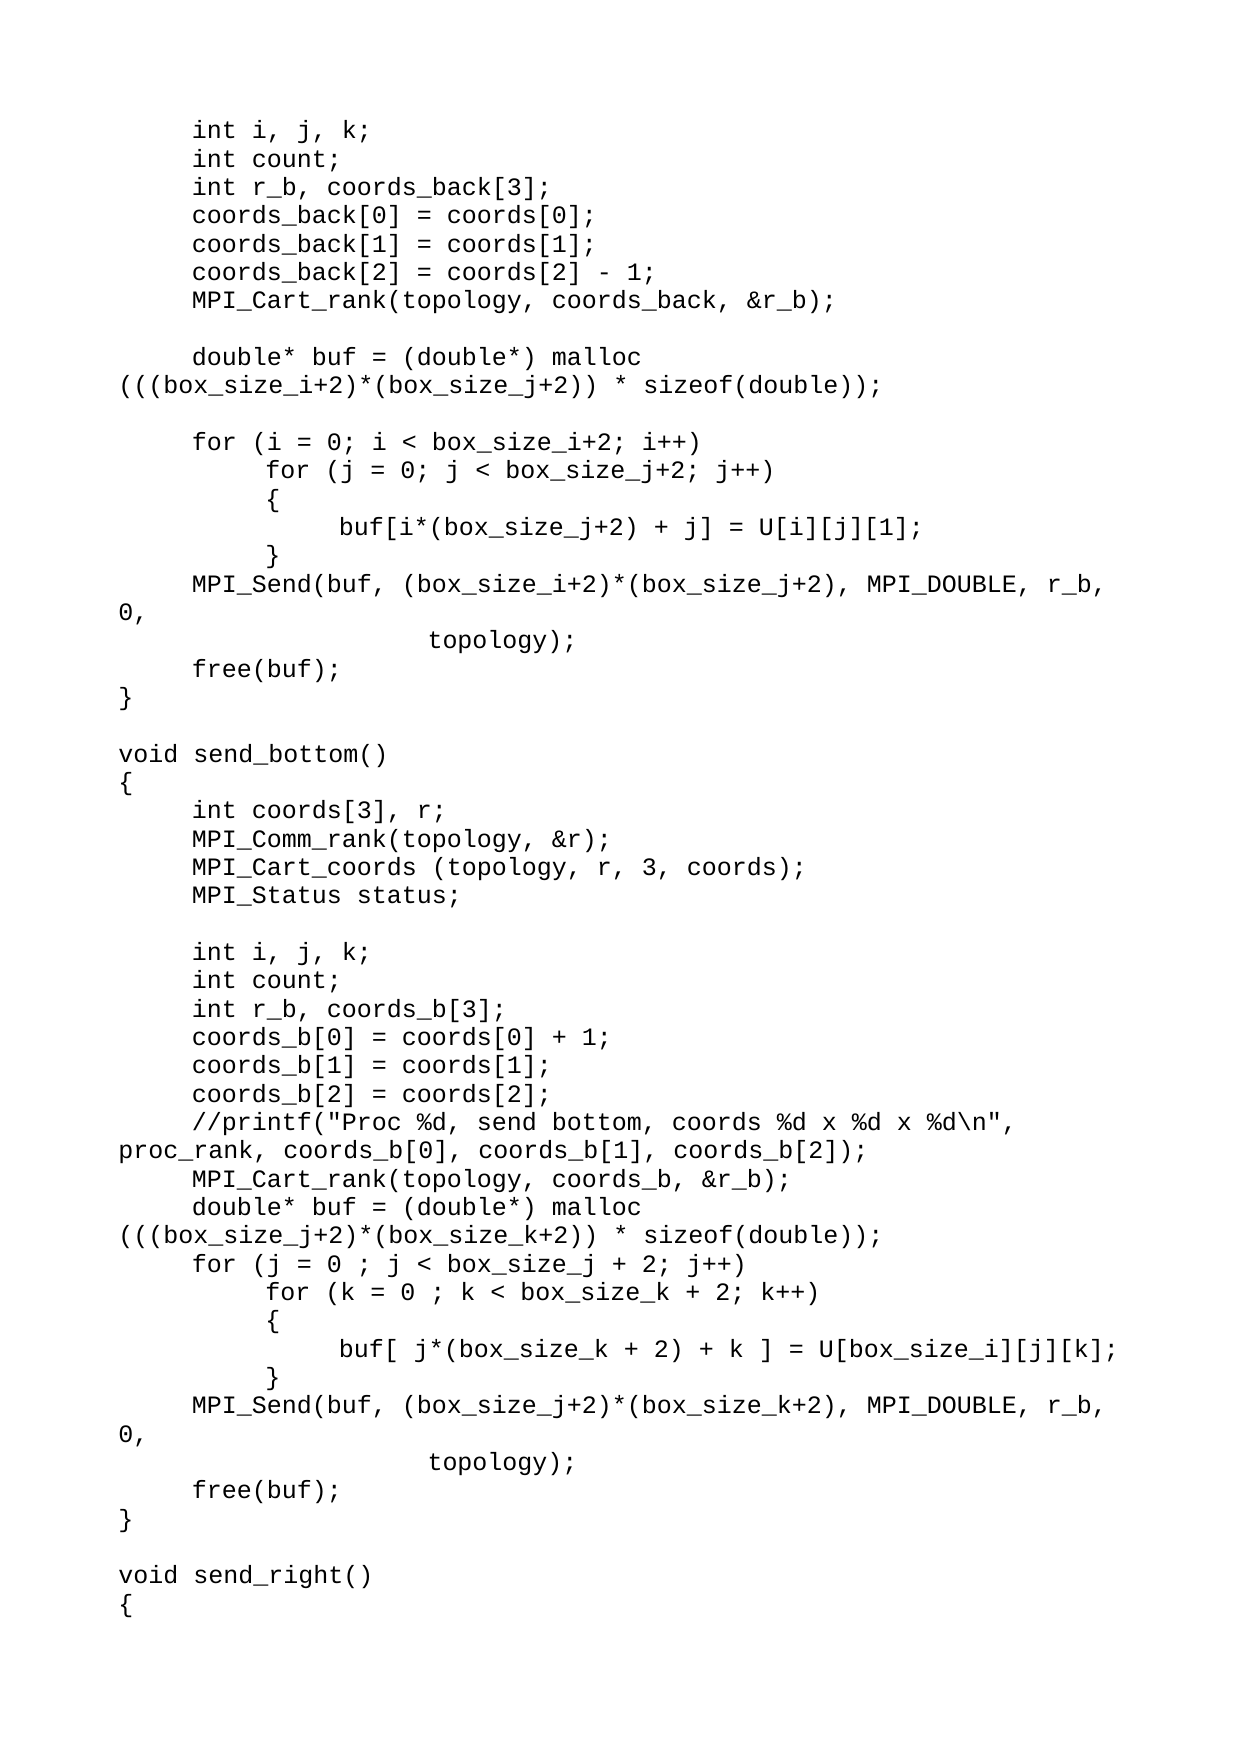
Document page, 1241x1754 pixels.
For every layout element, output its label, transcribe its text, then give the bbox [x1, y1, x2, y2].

text { [118, 1591, 1122, 1620]
text MPI_Send(buf, (box_size_j+2)*(box_size_k+2), MPI_DOUBLE, r_b, 0, [118, 1393, 1122, 1450]
text { [118, 486, 1122, 515]
text int i, j, k; [118, 940, 1122, 968]
text MPI_Status status; [118, 883, 1122, 911]
text } [118, 543, 1122, 571]
text void send_bottom() [118, 741, 1122, 770]
text { [118, 1308, 1122, 1336]
text int i, j, k; [118, 118, 1122, 146]
text MPI_Cart_rank(topology, coords_b, &r_b); [118, 1166, 1122, 1195]
text coords_back[1] = coords[1]; [118, 231, 1122, 260]
text } [118, 1365, 1122, 1393]
text MPI_Send(buf, (box_size_i+2)*(box_size_j+2), MPI_DOUBLE, r_b, 0, [118, 571, 1122, 628]
text buf[ j*(box_size_k + 2) + k ] = U[box_size_i][j][k]; [118, 1336, 1122, 1365]
text buf[i*(box_size_j+2) + j] = U[i][j][1]; [118, 515, 1122, 543]
text int coords[3], r; [118, 798, 1122, 826]
text int count; [118, 968, 1122, 996]
text } [118, 1506, 1122, 1535]
text MPI_Cart_rank(topology, coords_back, &r_b); [118, 288, 1122, 316]
text free(buf); [118, 656, 1122, 685]
text for (i = 0; i < box_size_i+2; i++) [118, 430, 1122, 458]
text double* buf = (double*) malloc (((box_size_j+2)*(box_size_k+2)) * sizeof(double)); [118, 1195, 1122, 1251]
text int r_b, coords_back[3]; [118, 175, 1122, 203]
text for (k = 0 ; k < box_size_k + 2; k++) [118, 1280, 1122, 1308]
text for (j = 0; j < box_size_j+2; j++) [118, 458, 1122, 486]
text double* buf = (double*) malloc (((box_size_i+2)*(box_size_j+2)) * sizeof(double)); [118, 345, 1122, 401]
text { [118, 770, 1122, 798]
text int count; [118, 146, 1122, 175]
text MPI_Cart_coords (topology, r, 3, coords); [118, 855, 1122, 883]
text coords_b[0] = coords[0] + 1; [118, 1025, 1122, 1053]
text topology); [118, 1450, 1122, 1478]
text int r_b, coords_b[3]; [118, 996, 1122, 1025]
text void send_right() [118, 1563, 1122, 1591]
text //printf("Proc %d, send bottom, coords %d x %d x %d\n", proc_rank, coords_b[0], coords_b[1], coords_b[2]); [118, 1110, 1122, 1166]
text } [118, 685, 1122, 713]
text coords_back[0] = coords[0]; [118, 203, 1122, 231]
text topology); [118, 628, 1122, 656]
text for (j = 0 ; j < box_size_j + 2; j++) [118, 1251, 1122, 1280]
text free(buf); [118, 1478, 1122, 1506]
text coords_b[2] = coords[2]; [118, 1081, 1122, 1110]
text coords_b[1] = coords[1]; [118, 1053, 1122, 1081]
text coords_back[2] = coords[2] - 1; [118, 260, 1122, 288]
text MPI_Comm_rank(topology, &r); [118, 826, 1122, 855]
